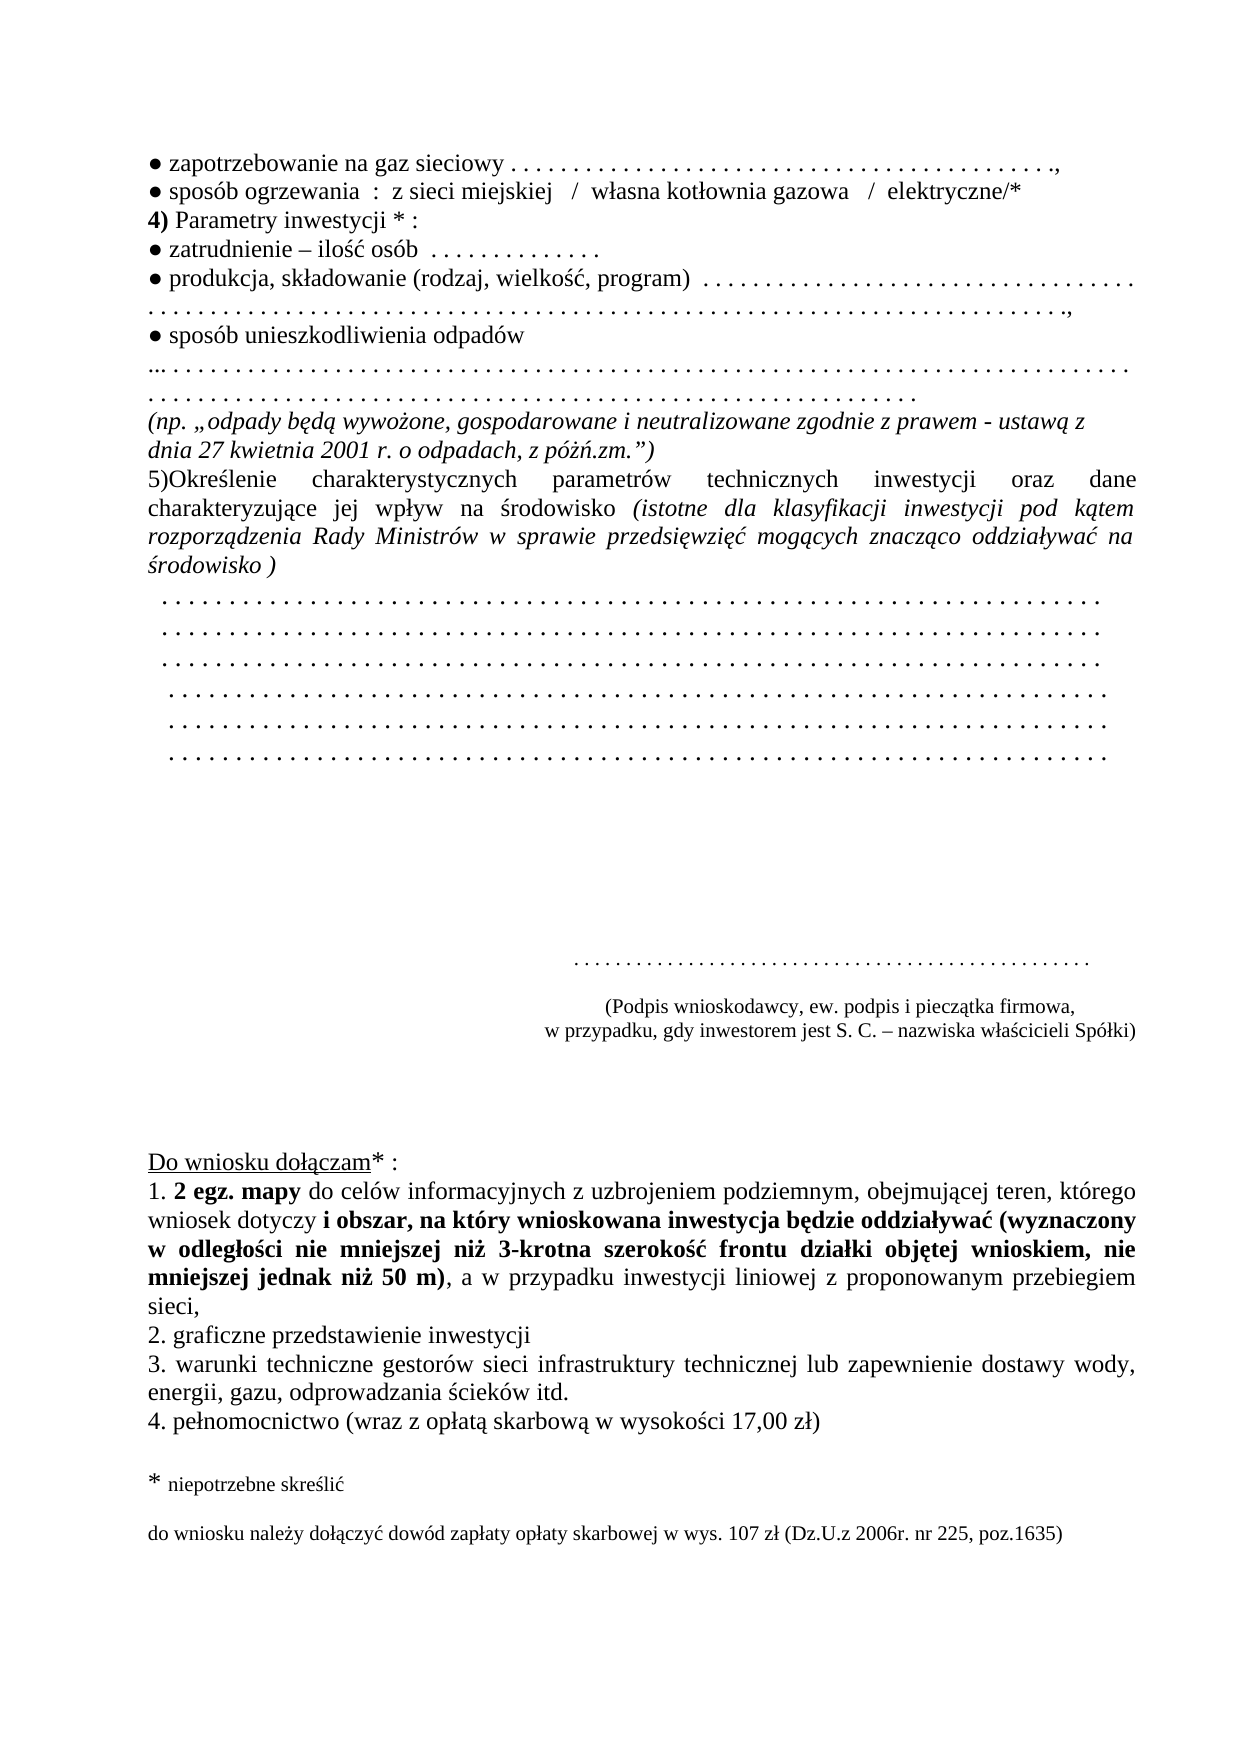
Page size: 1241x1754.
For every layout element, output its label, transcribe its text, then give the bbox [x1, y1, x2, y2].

text 4) Parametry inwestycji * : [148, 205, 1137, 234]
text ● sposób unieszkodliwienia odpadów [148, 320, 1137, 349]
text . . . . . . . . . . . . . . . . . . . . . . . . . . . . . . . . . . . . . . . . . . . . . . . . . . [516, 946, 1137, 969]
text . . . . . . . . . . . . . . . . . . . . . . . . . . . . . . . . . . . . . . . . . . . . . . . . . . . . . . . . . . . . . . . . . . . . . . [148, 610, 1137, 641]
text w przypadku, gdy inwestorem jest S. C. – nazwiska właścicieli Spółki) [148, 1018, 1137, 1042]
text . . . . . . . . . . . . . . . . . . . . . . . . . . . . . . . . . . . . . . . . . . . . . . . . . . . . . . . . . . . . . . . . . . . . . . [148, 579, 1137, 610]
text ● sposób ogrzewania : z sieci miejskiej / własna kotłownia gazowa / elektryczne/* [148, 176, 1137, 205]
text do wniosku należy dołączyć dowód zapłaty opłaty skarbowej w wys. 107 zł (Dz.U.z 2006r. nr 225, poz.1635) [148, 1521, 1137, 1545]
text * niepotrzebne skreślić [148, 1466, 1137, 1497]
text 2. graficzne przedstawienie inwestycji [148, 1320, 1137, 1349]
text (Podpis wnioskodawcy, ew. podpis i pieczątka firmowa, [148, 994, 1137, 1018]
text ● produkcja, składowanie (rodzaj, wielkość, program) . . . . . . . . . . . . . . . . . . . . . . . . . . . . . . . . . . . . . . . . . . . . . . . . . . . . . . . . . . . . . . . . . . . . . . . . . . . . . . . . . . . . . . . . . . . . . . . . . . . . . . . . . . . . ., [148, 263, 1137, 320]
text 3. warunki techniczne gestorów sieci infrastruktury technicznej lub zapewnienie dostawy wody, energii, gazu, odprowadzania ścieków itd. [148, 1349, 1137, 1406]
text (np. „odpady będą wywożone, gospodarowane i neutralizowane zgodnie z prawem - ustawą z dnia 27 kwietnia 2001 r. o odpadach, z póżń.zm.”) [148, 406, 1137, 464]
text . . . . . . . . . . . . . . . . . . . . . . . . . . . . . . . . . . . . . . . . . . . . . . . . . . . . . . . . . . . . . . . . . . . . . . [148, 641, 1137, 672]
text 4. pełnomocnictwo (wraz z opłatą skarbową w wysokości 17,00 zł) [148, 1406, 1137, 1435]
text ... . . . . . . . . . . . . . . . . . . . . . . . . . . . . . . . . . . . . . . . . . . . . . . . . . . . . . . . . . . . . . . . . . . . . . . . . . . . . . . . . . . . . . . . . . . . . . . . . . . . . . . . . . . . . . . . . . . . . . . . . . . . . . . . . . . . . . . . . . . . [148, 349, 1137, 406]
text . . . . . . . . . . . . . . . . . . . . . . . . . . . . . . . . . . . . . . . . . . . . . . . . . . . . . . . . . . . . . . . . . . . . . . [148, 734, 1137, 766]
text ● zapotrzebowanie na gaz sieciowy . . . . . . . . . . . . . . . . . . . . . . . . . . . . . . . . . . . . . . . . . . . ., [148, 148, 1137, 176]
text . . . . . . . . . . . . . . . . . . . . . . . . . . . . . . . . . . . . . . . . . . . . . . . . . . . . . . . . . . . . . . . . . . . . . . [148, 703, 1137, 734]
text ● zatrudnienie – ilość osób . . . . . . . . . . . . . . [148, 234, 1137, 263]
text 1. 2 egz. mapy do celów informacyjnych z uzbrojeniem podziemnym, obejmującej teren, którego wniosek dotyczy i obszar, na który wnioskowana inwestycja będzie oddziaływać (wyznaczony w odległości nie mniejszej niż 3-krotna szerokość frontu działki objętej wnioskiem, nie mniejszej jednak niż 50 m), a w przypadku inwestycji liniowej z proponowanym przebiegiem sieci, [148, 1176, 1137, 1320]
text Do wniosku dołączam* : [148, 1145, 1137, 1176]
text . . . . . . . . . . . . . . . . . . . . . . . . . . . . . . . . . . . . . . . . . . . . . . . . . . . . . . . . . . . . . . . . . . . . . . [148, 672, 1137, 703]
text 5)Określenie charakterystycznych parametrów technicznych inwestycji oraz dane charakteryzujące jej wpływ na środowisko (istotne dla klasyfikacji inwestycji pod kątem rozporządzenia Rady Ministrów w sprawie przedsięwzięć mogących znacząco oddziaływać na środowisko ) [148, 464, 1137, 579]
